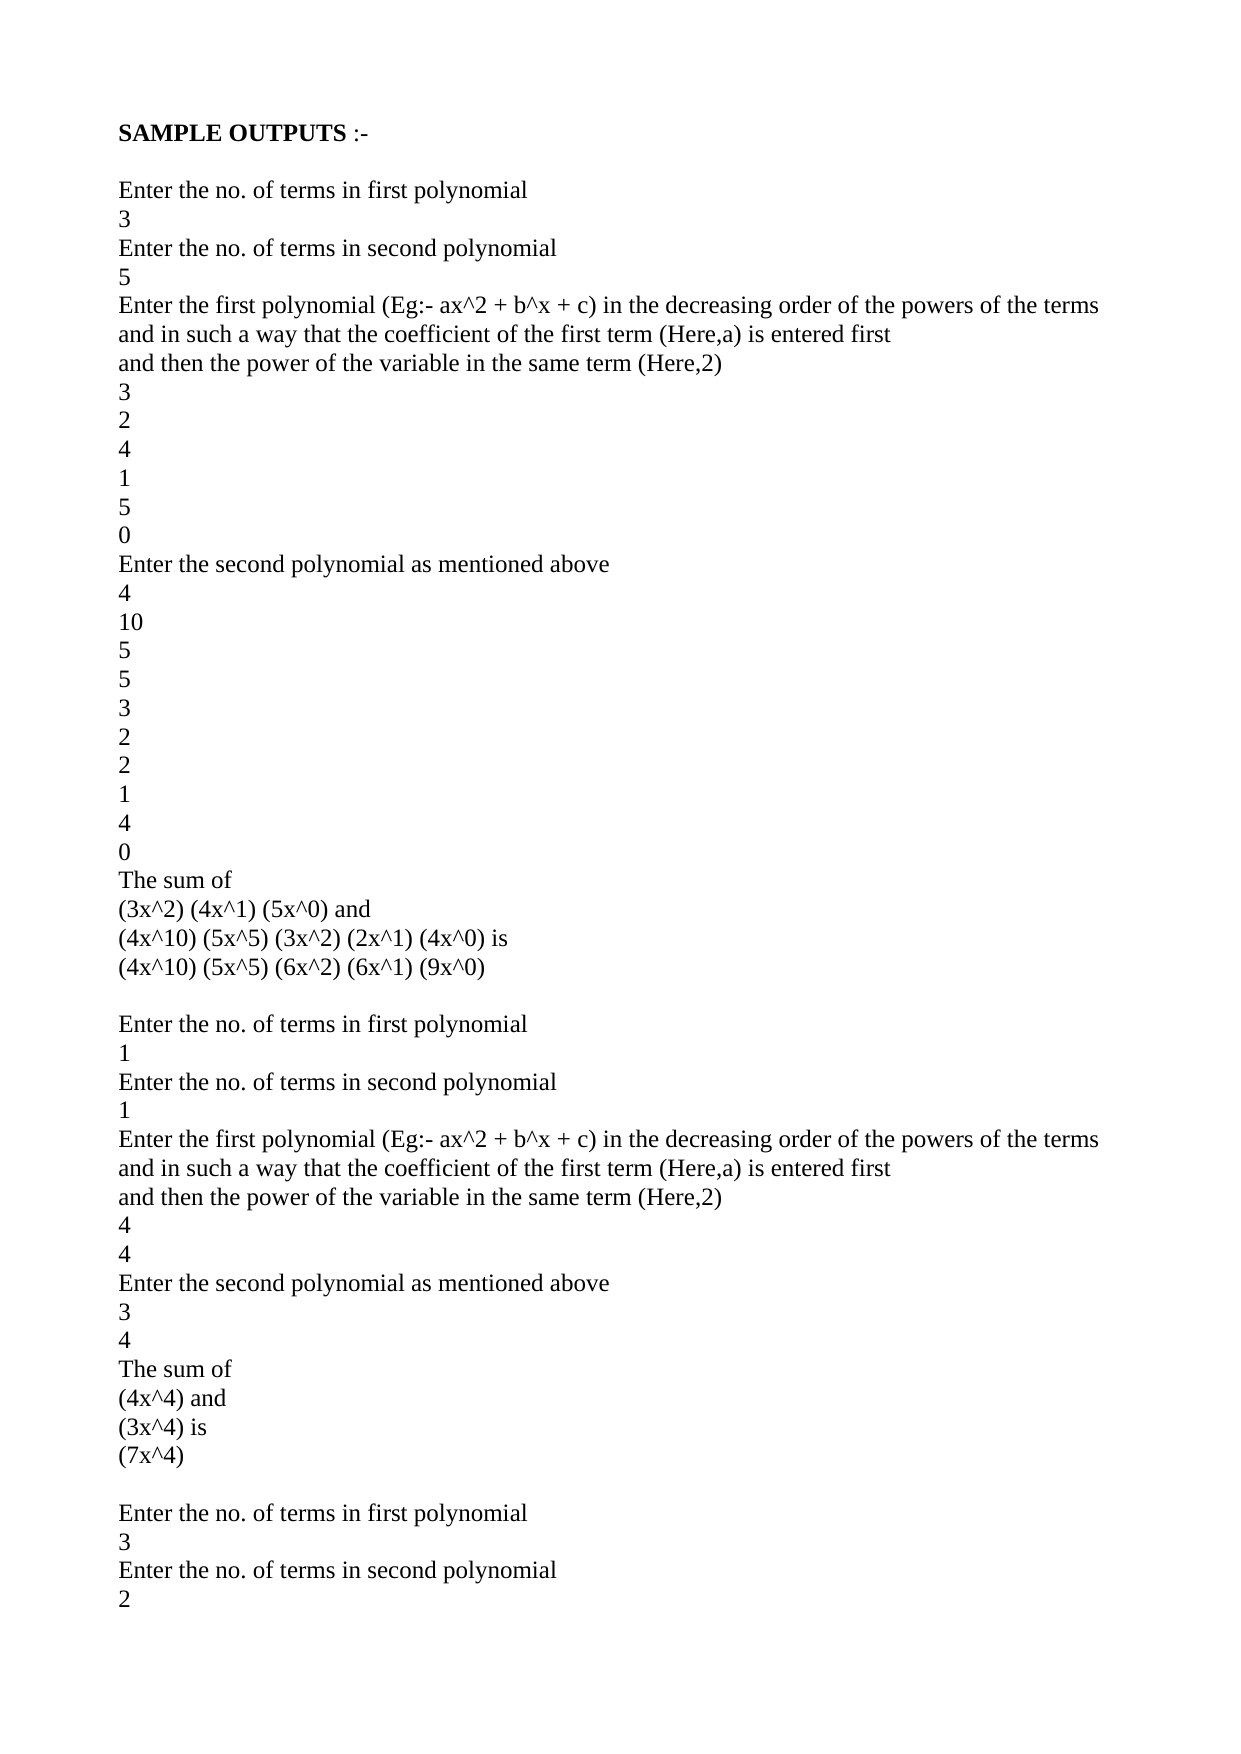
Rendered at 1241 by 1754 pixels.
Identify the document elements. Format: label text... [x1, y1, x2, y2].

text 2 [118, 1584, 1122, 1613]
text and then the power of the variable in the same term (Here,2) [118, 1182, 1122, 1211]
text 4 [118, 434, 1122, 463]
text and then the power of the variable in the same term (Here,2) [118, 348, 1122, 377]
text 5 [118, 492, 1122, 521]
text 1 [118, 1096, 1122, 1124]
text 4 [118, 1211, 1122, 1239]
text (3x^2) (4x^1) (5x^0) and [118, 894, 1122, 923]
text (4x^10) (5x^5) (3x^2) (2x^1) (4x^0) is [118, 923, 1122, 952]
text 3 [118, 1297, 1122, 1326]
text 3 [118, 204, 1122, 233]
text Enter the no. of terms in first polynomial [118, 1009, 1122, 1038]
text 2 [118, 406, 1122, 434]
text Enter the no. of terms in first polynomial [118, 1498, 1122, 1527]
text 5 [118, 262, 1122, 291]
text 3 [118, 1527, 1122, 1556]
text 2 [118, 722, 1122, 751]
text 2 [118, 751, 1122, 779]
text 4 [118, 808, 1122, 837]
text The sum of [118, 866, 1122, 894]
text Enter the no. of terms in second polynomial [118, 1067, 1122, 1096]
text 4 [118, 1239, 1122, 1268]
text and in such a way that the coefficient of the first term (Here,a) is entered first [118, 319, 1122, 348]
text 0 [118, 837, 1122, 866]
text Enter the first polynomial (Eg:- ax^2 + b^x + c) in the decreasing order of the powers of the terms [118, 291, 1122, 319]
text Enter the second polynomial as mentioned above [118, 549, 1122, 578]
text 4 [118, 1326, 1122, 1354]
text 1 [118, 1038, 1122, 1067]
text (4x^4) and [118, 1383, 1122, 1412]
text 1 [118, 779, 1122, 808]
text The sum of [118, 1354, 1122, 1383]
text 1 [118, 463, 1122, 492]
text 5 [118, 636, 1122, 664]
text (3x^4) is [118, 1412, 1122, 1441]
text Enter the first polynomial (Eg:- ax^2 + b^x + c) in the decreasing order of the powers of the terms [118, 1124, 1122, 1153]
text Enter the second polynomial as mentioned above [118, 1268, 1122, 1297]
text Enter the no. of terms in first polynomial [118, 176, 1122, 204]
text 10 [118, 607, 1122, 636]
text 0 [118, 521, 1122, 549]
text (7x^4) [118, 1441, 1122, 1469]
text Enter the no. of terms in second polynomial [118, 233, 1122, 262]
text (4x^10) (5x^5) (6x^2) (6x^1) (9x^0) [118, 952, 1122, 981]
text 5 [118, 664, 1122, 693]
text and in such a way that the coefficient of the first term (Here,a) is entered first [118, 1153, 1122, 1182]
text 3 [118, 693, 1122, 722]
text 3 [118, 377, 1122, 406]
text 4 [118, 578, 1122, 607]
text SAMPLE OUTPUTS :- [118, 118, 1122, 147]
text Enter the no. of terms in second polynomial [118, 1556, 1122, 1584]
